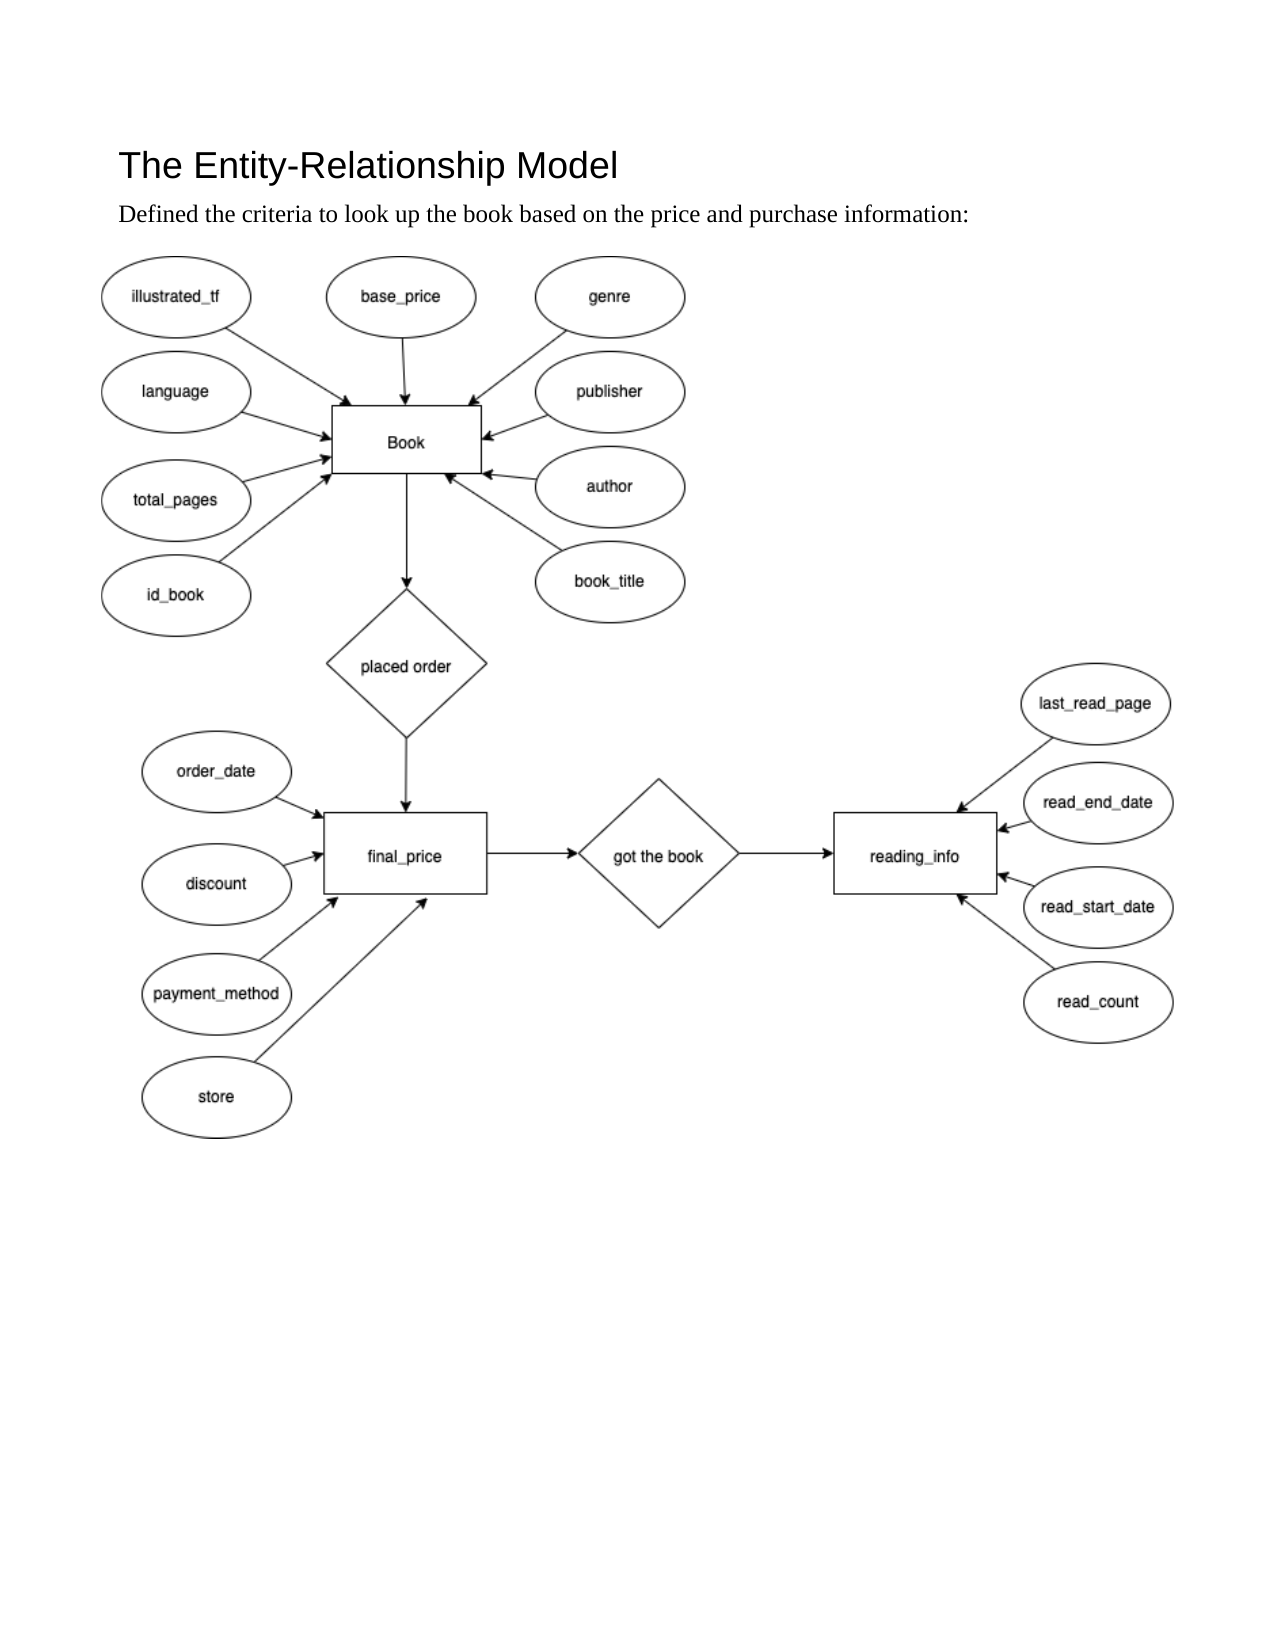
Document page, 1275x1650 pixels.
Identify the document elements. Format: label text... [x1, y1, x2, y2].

subtitle The Entity-Relationship Model [118, 143, 1157, 186]
picture [101, 256, 1174, 1139]
text Defined the criteria to look up the book based on the price and purchase information: [118, 199, 1157, 227]
